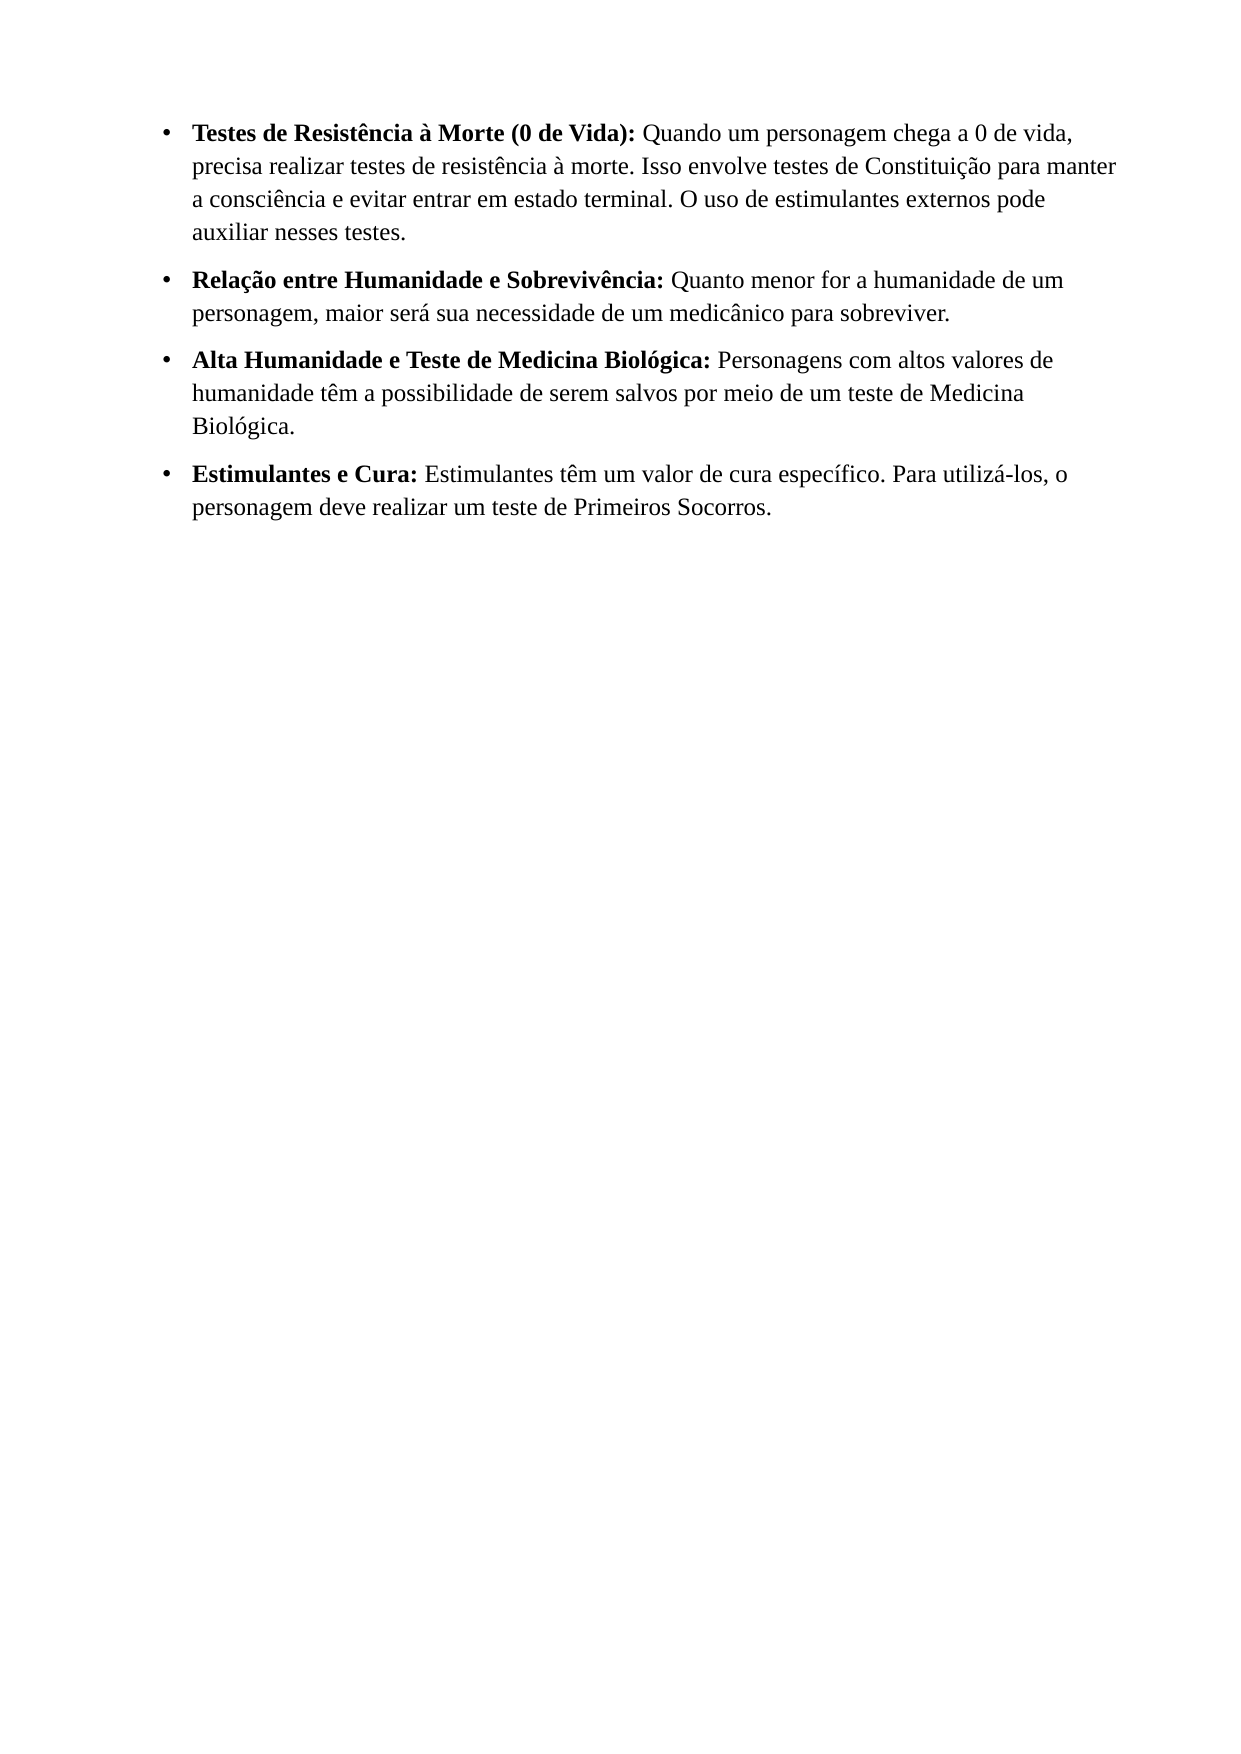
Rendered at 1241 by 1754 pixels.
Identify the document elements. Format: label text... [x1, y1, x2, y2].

list Testes de Resistência à Morte (0 de Vida): Quando um personagem chega a 0 de vida, precisa realizar testes de resistência à morte. Isso envolve testes de Constituição para manter a consciência e evitar entrar em estado terminal. O uso de estimulantes externos pode auxiliar nesses testes. [162, 118, 1122, 246]
list Estimulantes e Cura: Estimulantes têm um valor de cura específico. Para utilizá-los, o personagem deve realizar um teste de Primeiros Socorros. [162, 459, 1122, 521]
list Alta Humanidade e Teste de Medicina Biológica: Personagens com altos valores de humanidade têm a possibilidade de serem salvos por meio de um teste de Medicina Biológica. [162, 345, 1122, 440]
list Relação entre Humanidade e Sobrevivência: Quanto menor for a humanidade de um personagem, maior será sua necessidade de um medicânico para sobreviver. [162, 265, 1122, 327]
